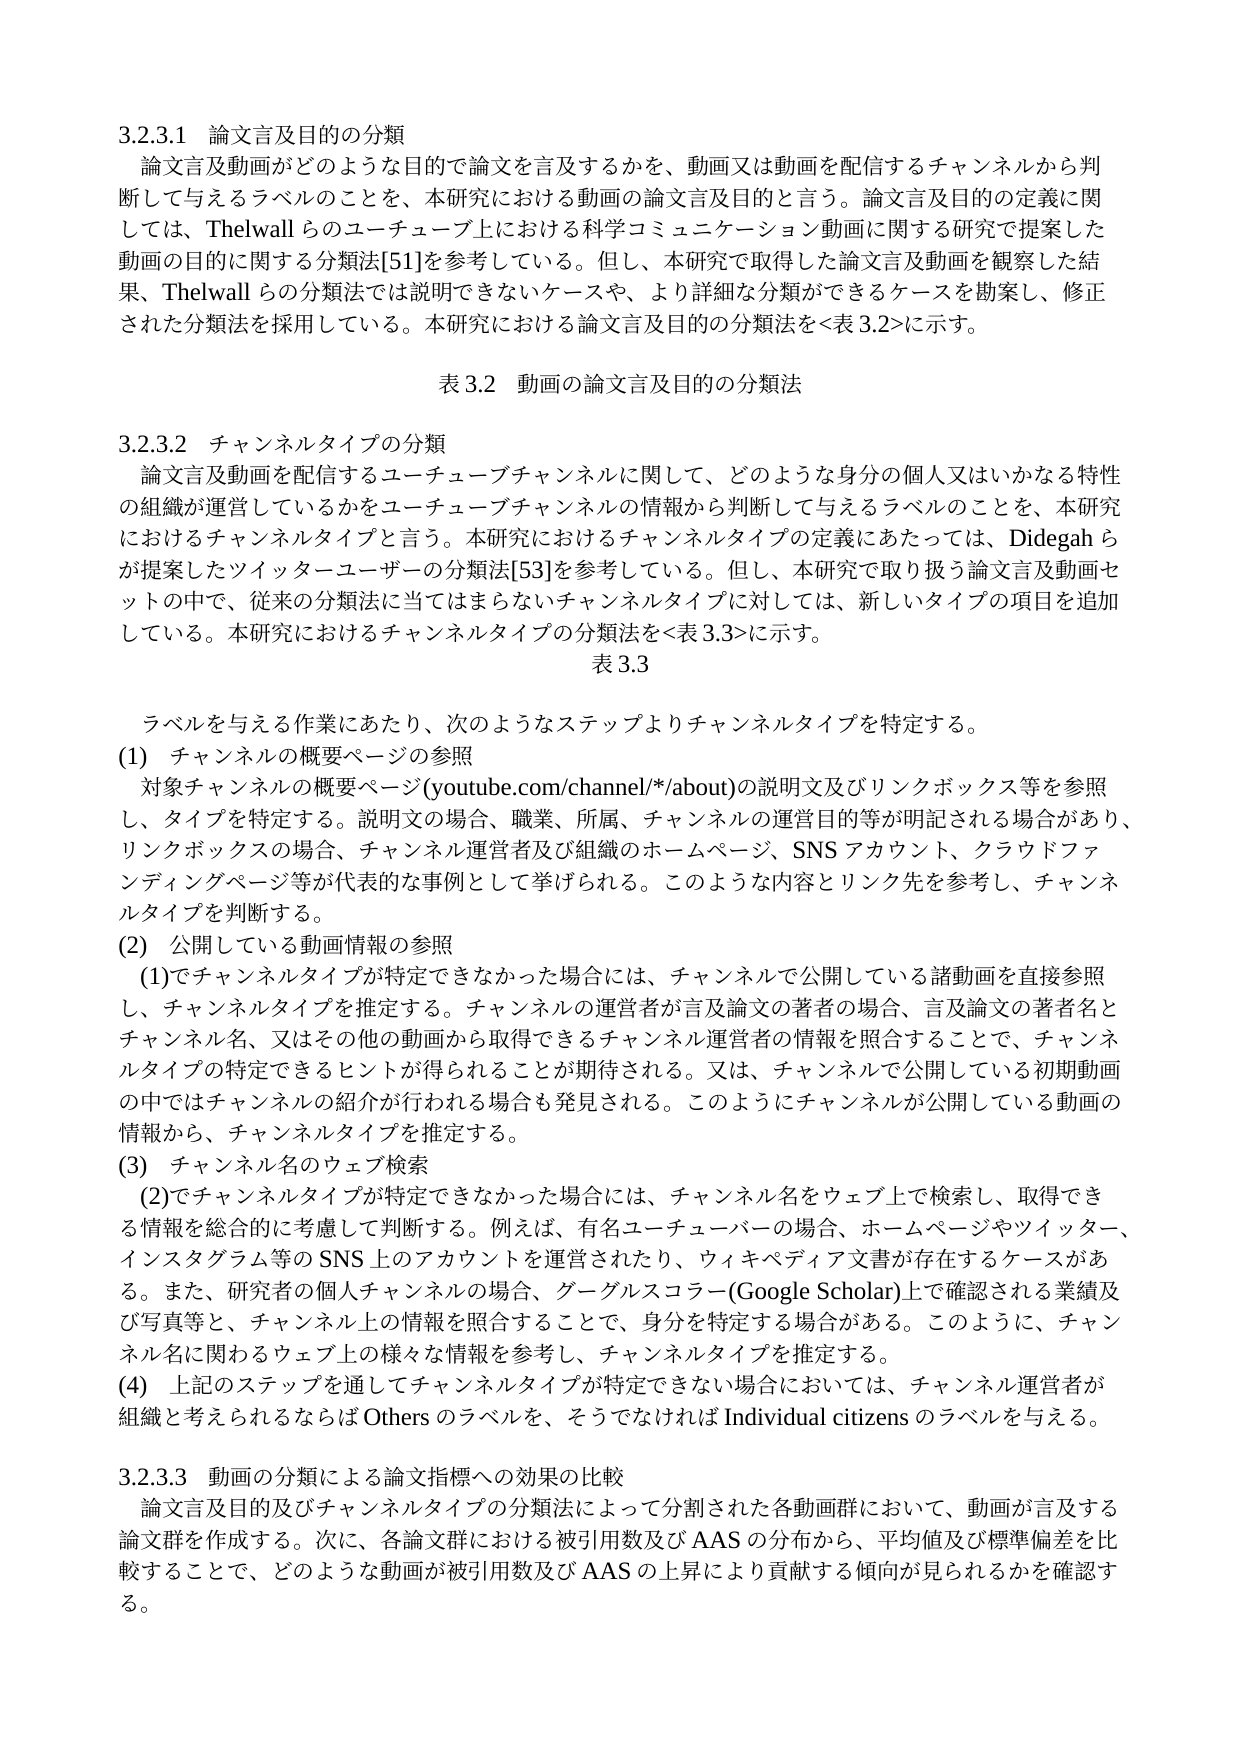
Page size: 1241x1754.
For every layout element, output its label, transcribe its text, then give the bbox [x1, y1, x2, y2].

text (1)でチャンネルタイプが特定できなかった場合には、チャンネルで公開している諸動画を直接参照し、チャンネルタイプを推定する。チャンネルの運営者が言及論文の著者の場合、言及論文の著者名とチャンネル名、又はその他の動画から取得できるチャンネル運営者の情報を照合することで、チャンネルタイプの特定できるヒントが得られることが期待される。又は、チャンネルで公開している初期動画の中ではチャンネルの紹介が行われる場合も発見される。このようにチャンネルが公開している動画の情報から、チャンネルタイプを推定する。 [118, 959, 1122, 1148]
text (4) 上記のステップを通してチャンネルタイプが特定できない場合においては、チャンネル運営者が組織と考えられるならばOthersのラベルを、そうでなければIndividual citizensのラベルを与える。 [118, 1368, 1122, 1431]
text 論文言及動画を配信するユーチューブチャンネルに関して、どのような身分の個人又はいかなる特性の組織が運営しているかをユーチューブチャンネルの情報から判断して与えるラベルのことを、本研究におけるチャンネルタイプと言う。本研究におけるチャンネルタイプの定義にあたっては、Didegahらが提案したツイッターユーザーの分類法[53]を参考している。但し、本研究で取り扱う論文言及動画セットの中で、従来の分類法に当てはまらないチャンネルタイプに対しては、新しいタイプの項目を追加している。本研究におけるチャンネルタイプの分類法を<表3.3>に示す。 [118, 459, 1122, 647]
text 論文言及目的及びチャンネルタイプの分類法によって分割された各動画群において、動画が言及する論文群を作成する。次に、各論文群における被引用数及びAASの分布から、平均値及び標準偏差を比較することで、どのような動画が被引用数及びAASの上昇により貢献する傾向が見られるかを確認する。 [118, 1491, 1122, 1617]
text ラベルを与える作業にあたり、次のようなステップよりチャンネルタイプを特定する。 [118, 708, 1122, 739]
text (1) チャンネルの概要ページの参照 [118, 739, 1122, 771]
text 3.2.3.1 論文言及目的の分類 [118, 118, 1122, 149]
text 表3.3 [118, 647, 1122, 679]
text (2) 公開している動画情報の参照 [118, 928, 1122, 959]
text 3.2.3.3 動画の分類による論文指標への効果の比較 [118, 1460, 1122, 1491]
text 論文言及動画がどのような目的で論文を言及するかを、動画又は動画を配信するチャンネルから判断して与えるラベルのことを、本研究における動画の論文言及目的と言う。論文言及目的の定義に関しては、Thelwallらのユーチューブ上における科学コミュニケーション動画に関する研究で提案した動画の目的に関する分類法[51]を参考している。但し、本研究で取得した論文言及動画を観察した結果、Thelwallらの分類法では説明できないケースや、より詳細な分類ができるケースを勘案し、修正された分類法を採用している。本研究における論文言及目的の分類法を<表3.2>に示す。 [118, 149, 1122, 338]
text 対象チャンネルの概要ページ(youtube.com/channel/*/about)の説明文及びリンクボックス等を参照し、タイプを特定する。説明文の場合、職業、所属、チャンネルの運営目的等が明記される場合があり、リンクボックスの場合、チャンネル運営者及び組織のホームページ、SNSアカウント、クラウドファンディングページ等が代表的な事例として挙げられる。このような内容とリンク先を参考し、チャンネルタイプを判断する。 [118, 771, 1122, 928]
text (2)でチャンネルタイプが特定できなかった場合には、チャンネル名をウェブ上で検索し、取得できる情報を総合的に考慮して判断する。例えば、有名ユーチューバーの場合、ホームページやツイッター、インスタグラム等のSNS上のアカウントを運営されたり、ウィキペディア文書が存在するケースがある。また、研究者の個人チャンネルの場合、グーグルスコラー(Google Scholar)上で確認される業績及び写真等と、チャンネル上の情報を照合することで、身分を特定する場合がある。このように、チャンネル名に関わるウェブ上の様々な情報を参考し、チャンネルタイプを推定する。 [118, 1179, 1122, 1368]
text 3.2.3.2 チャンネルタイプの分類 [118, 427, 1122, 459]
text 表3.2 動画の論文言及目的の分類法 [118, 367, 1122, 398]
text (3) チャンネル名のウェブ検索 [118, 1148, 1122, 1179]
